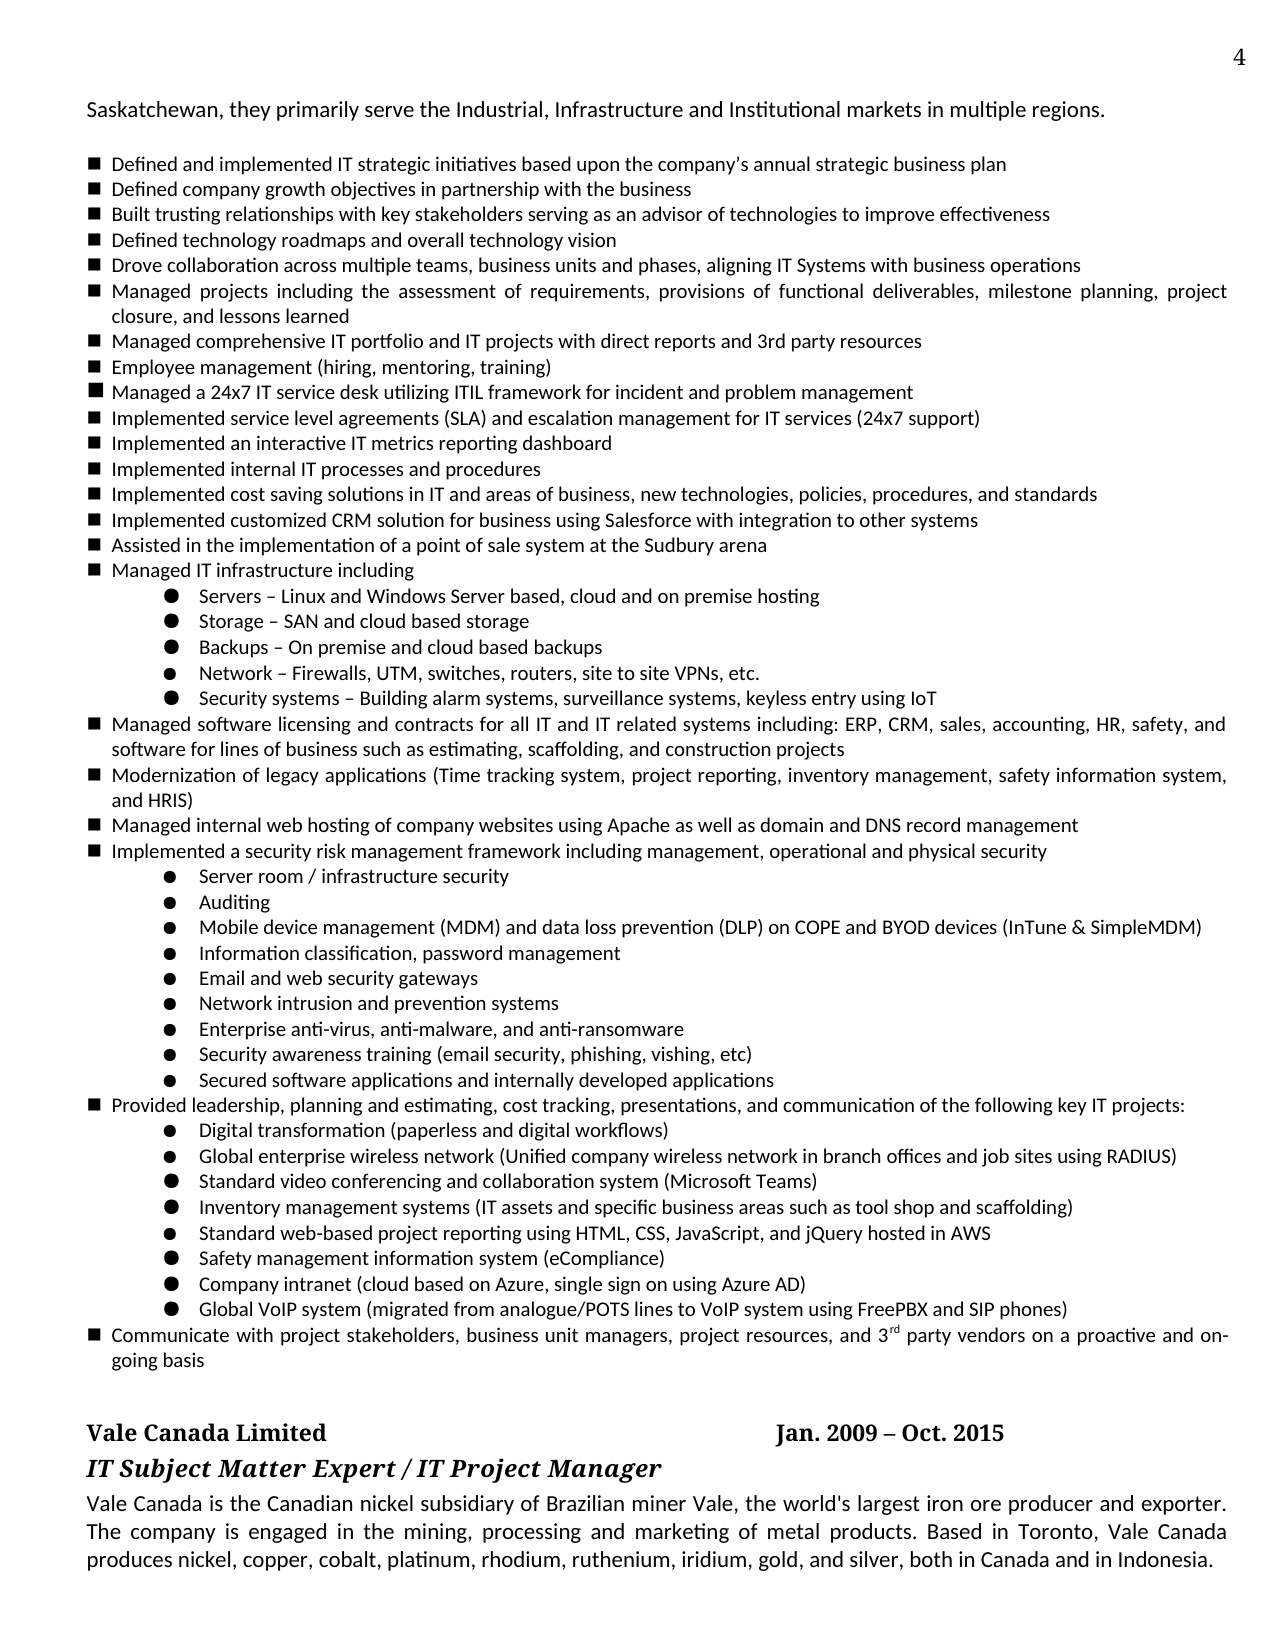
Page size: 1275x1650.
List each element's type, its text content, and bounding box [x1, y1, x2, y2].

table_cell [30, 95, 75, 1573]
table_cell Jax Tech Solutions Inc. Oct. 2022 – Present Owner Jax Tech is an IT and HVAC company specializing in IT consulting. Owner/Operator Company is in startup mode operating on a part time basis Science North Feb. 2022 - Oct. 2022 Senior IT Manager Science North operates an interactive science centre and mine museum focusing principally on geology and mining history exhibitions. Science North is an agency of the government of Ontario and is a registered charitable organization. Developed and implemented short and long term IT strategic plans Responsible for leading, planning, organizing, and managing IT operations Responsible for managing user support Implemented an IT service management system Implemented an IT change management system CFMWS Jul. 2021 - Nov. 2021 Senior IT Manager/Project Director Working on behalf of the Chief of the Defence Staff and under the authority of the Defence Minister, CFMWS is a partner in the Defence enterprise, operating under the Non-Public Property framework, expending Public and Non-Public funds. CFMWS is a separate agency of the Defence team. CFMWS offers programs and services to support the changing needs of the Canadian Armed Forces (CAF) by enhancing their mental, social, physical and financial wellbeing. Acted in role as a project director for an enterprise backup solution Acted in role as a project director for cloud migration of IT services Sofvie Inc. Sep. 2019 - Jul. 2020 Product & Service Supervisor Sofvie is a software and service organization focused on minimizing workplace hazards and aligning workplace culture using Risk and EHS Management Software to generate collaborative intelligence. This enhances communication and redefines hazard and risk management in the workplace by intelligently analyzing data gathered from the front-line. Built on industry 4.0, Sofvie creates an accessible point of reference which aids in critical decision making processes. Managed direct reports in various roles of product development and tiered support Supervised direct reports in tiered support and service of customers and internal staff Mentored direct reports in full stack software development languages and frameworks including AngularJS, HTML, CSS, JavaScript, jQuery, node.js, Python, Groovy, SQL Acted as a subject matter expert on report development setting up a framework for the bulk conversion of previously developed reports to an open source solution (Pentaho) Acted as a subject matter expert on application security (Secure API, XSS, SQL Injection, Access Control, Logging & Monitoring) Managed the development of a standardized product API for integration with other software systems such as ERP’s Managed the agile project development plan, acted as scrum master, and performed sprint planning using JIRA Contributed to definition and implementation of service desk processes and procedures such as service level agreements, escalation management, and the framework for 24x7 product support Acted as a liaison between business stakeholders, product support, development staff, and other cross-functional teams both onsite and in remote locations to identify any system/functional gaps, pro-actively monitoring environments for efficiency and continuous improvements Implemented Git as a source code control management system and implemented a standard repository strategy for core product and customizations Supervised direct reports in continuous delivery and continuous integration (CI/CD) of products (DevOps) Managed best practices and standards in the product development of a secure risk management system Advocated for storage and accessibility of all product and company documentation, including meeting minutes Lead product quality assurance and implementation of automated testing framework Lead the software development of a cloud-native product from a legacy application Participated in product hosting strategy using SaaS model (cloud, on premise, hybrid). Established hosting strategies with leading cloud providers including AWS, Microsoft Azure, IBM, and Digital Ocean for global product delivery Providing leadership, direction and coaching to develop skills and organizational capabilities to meet/exceed strategic goals and achieve business results Coordinate escalations to identify and address business requirements gaps and loop back with Product Owner, as required Documentation and review of the Service Level Agreements with stakeholders, ensuring adherence to defined SLAs through daily operational meetings Participating in finalizing training & development plans for employees, and continuous progress tracking Manage relationships and coordinate work between different teams at different locations, including relationships with all suppliers and subcontractors, monitor supplier and subcontractor progress and adherence to the contracts Implemented a standard collaboration system (Microsoft Teams) Communicate with product owner, project resources, and 3rd party vendors on a proactive and on-going basis TESC Contracting Company Ltd. & SWSE Athletic Teams Nov. 2015 – Jul. 2019 IT Manager Established in 1976, TESC Contracting Company Ltd. has evolved into a multi-trade construction services provider specializing in industrial projects and plant/facility maintenance. With offices in Sudbury, Ontario and Saskatoon, Saskatchewan, they primarily serve the Industrial, Infrastructure and Institutional markets in multiple regions. Defined and implemented IT strategic initiatives based upon the company’s annual strategic business plan Defined company growth objectives in partnership with the business Built trusting relationships with key stakeholders serving as an advisor of technologies to improve effectiveness Defined technology roadmaps and overall technology vision Drove collaboration across multiple teams, business units and phases, aligning IT Systems with business operations Managed projects including the assessment of requirements, provisions of functional deliverables, milestone planning, project closure, and lessons learned Managed comprehensive IT portfolio and IT projects with direct reports and 3rd party resources Employee management (hiring, mentoring, training) Managed a 24x7 IT service desk utilizing ITIL framework for incident and problem management Implemented service level agreements (SLA) and escalation management for IT services (24x7 support) Implemented an interactive IT metrics reporting dashboard Implemented internal IT processes and procedures Implemented cost saving solutions in IT and areas of business, new technologies, policies, procedures, and standards Implemented customized CRM solution for business using Salesforce with integration to other systems Assisted in the implementation of a point of sale system at the Sudbury arena Managed IT infrastructure including Servers – Linux and Windows Server based, cloud and on premise hosting Storage – SAN and cloud based storage Backups – On premise and cloud based backups Network – Firewalls, UTM, switches, routers, site to site VPNs, etc. Security systems – Building alarm systems, surveillance systems, keyless entry using IoT Managed software licensing and contracts for all IT and IT related systems including: ERP, CRM, sales, accounting, HR, safety, and software for lines of business such as estimating, scaffolding, and construction projects Modernization of legacy applications (Time tracking system, project reporting, inventory management, safety information system, and HRIS) Managed internal web hosting of company websites using Apache as well as domain and DNS record management Implemented a security risk management framework including management, operational and physical security Server room / infrastructure security Auditing Mobile device management (MDM) and data loss prevention (DLP) on COPE and BYOD devices (InTune & SimpleMDM) Information classification, password management Email and web security gateways Network intrusion and prevention systems Enterprise anti-virus, anti-malware, and anti-ransomware Security awareness training (email security, phishing, vishing, etc) Secured software applications and internally developed applications Provided leadership, planning and estimating, cost tracking, presentations, and communication of the following key IT projects: Digital transformation (paperless and digital workflows) Global enterprise wireless network (Unified company wireless network in branch offices and job sites using RADIUS) Standard video conferencing and collaboration system (Microsoft Teams) Inventory management systems (IT assets and specific business areas such as tool shop and scaffolding) Standard web-based project reporting using HTML, CSS, JavaScript, and jQuery hosted in AWS Safety management information system (eCompliance) Company intranet (cloud based on Azure, single sign on using Azure AD) Global VoIP system (migrated from analogue/POTS lines to VoIP system using FreePBX and SIP phones) Communicate with project stakeholders, business unit managers, project resources, and 3rd party vendors on a proactive and on-going basis Vale Canada Limited Jan. 2009 – Oct. 2015 IT Subject Matter Expert / IT Project Manager Vale Canada is the Canadian nickel subsidiary of Brazilian miner Vale, the world's largest iron ore producer and exporter. The company is engaged in the mining, processing and marketing of metal products. Based in Toronto, Vale Canada produces nickel, copper, cobalt, platinum, rhodium, ruthenium, iridium, gold, and silver, both in Canada and in Indonesia. Managed a team of developers providing oversight and mentoring, resource scheduling and performance evaluations Performed in role of project manager managing all aspects of IT projects including project budgeting, initiation, planning, execution, monitoring, and closure Performed in project estimation as a subject matter expert Developed and managed project plans using a variety of tools including MS Project and HPPM Implemented best practices, standards, and product roadmaps as a subject matter expert for areas of expertise Provided or approved application architecture for several software applications including: Computerized mould tracking system (Web based, .NET application) Process Information Management Application (division wide web based production information reporting system consisting of KPI’s and real-time information. Using SharePoint and web technologies) Computerized systems for the atmospheric emissions reduction (AER) program (web-based applications using HTML, CSS, JavaScript, .NET, SQL) Smelting converter aisle monitoring system (Windows desktop application written in .NET to monitor the process of nickel smelting process and used by operators to assist in decision making) Managed the implementation of many IT projects such as: Redundant data collection system (Real-time data collection from Smelter process control network to business network using OPC and OSISoft PI technologies) Data Migration of legacy data historian (migration of Setcim data historian to OSISoft PI historian) Product lead on SAP Manufacturing Integration and Intelligence (MII) attended conferences, formal training, and networking with global colleagues implemented the product as the company’s standard reporting tool utilized by various applications created product roadmaps and standards for technology participated in negotiations of maintenance agreement and software licensing Acted as a third tier of support for escalations or engineering of solutions for products in areas of expertise (24x7x365 support) Communicate with project stakeholders, business managers, project resources on a proactive and on-going basis Vale Canada Limited May 2005 – Dec. 2008 Process Systems Analyst Design, develop, test, deliver and support of information and process control systems Implemented new technologies into business applications, business requirements analysis/translation Lead IT contractors and projects, served as mentor to colleagues and project resources Communicate with project stakeholders, business unit managers, and project resources on a proactive and on-going basis Four Leaf Solutions Inc. Sep. 2002 – Apr. 2005 Programmer/Analyst Four Leaf Solutions operated as a software development and IT service company since 1999. They provided professional design, development & marketing of websites, web applications, social media presences and IT support and service. Supervised and lead programming projects and initiatives Custom web and software application architecture and development (client/server apps, databases) using technologies including: HTML, CSS, JavaScript, C#, .NET, MVC, Perl, PHP, AJAX, Java, SQL Server, Oracle DB, MySQL, PostgreSQL, SharePoint Performed business requirements analysis, process mapping and data modeling Designed and developed solutions to meet design specifications and customer requirements Provided maintenance of software applications and third level support to customers Performed code optimization for software efficiency and performance Managed development standards Collaboration with testing teams to relay functionality and addressing testing issues, tools and testing defects Communicate project/work on a proactive and on-going basis Remote & on-site support technician (all aspects of networks, hardware, & software) Excellent written and oral communications skills, including technical writing skills Expertech Network Installation May 2000 – Jul. 2002 IS/IT Technical Support Analyst Expertech Network Installation is a major network infrastructure service provider for the wireline and wireless broadband technology market in Quebec and Ontario. Expertech is responsible for provisioning Bell Canada's networks. Software development (scripting, Perl, Delphi, JSP, PHP, Java, C/C++) Network Administration Remote & on-site support technician (all aspects of networks, hardware, & software) [75, 95, 1240, 1573]
